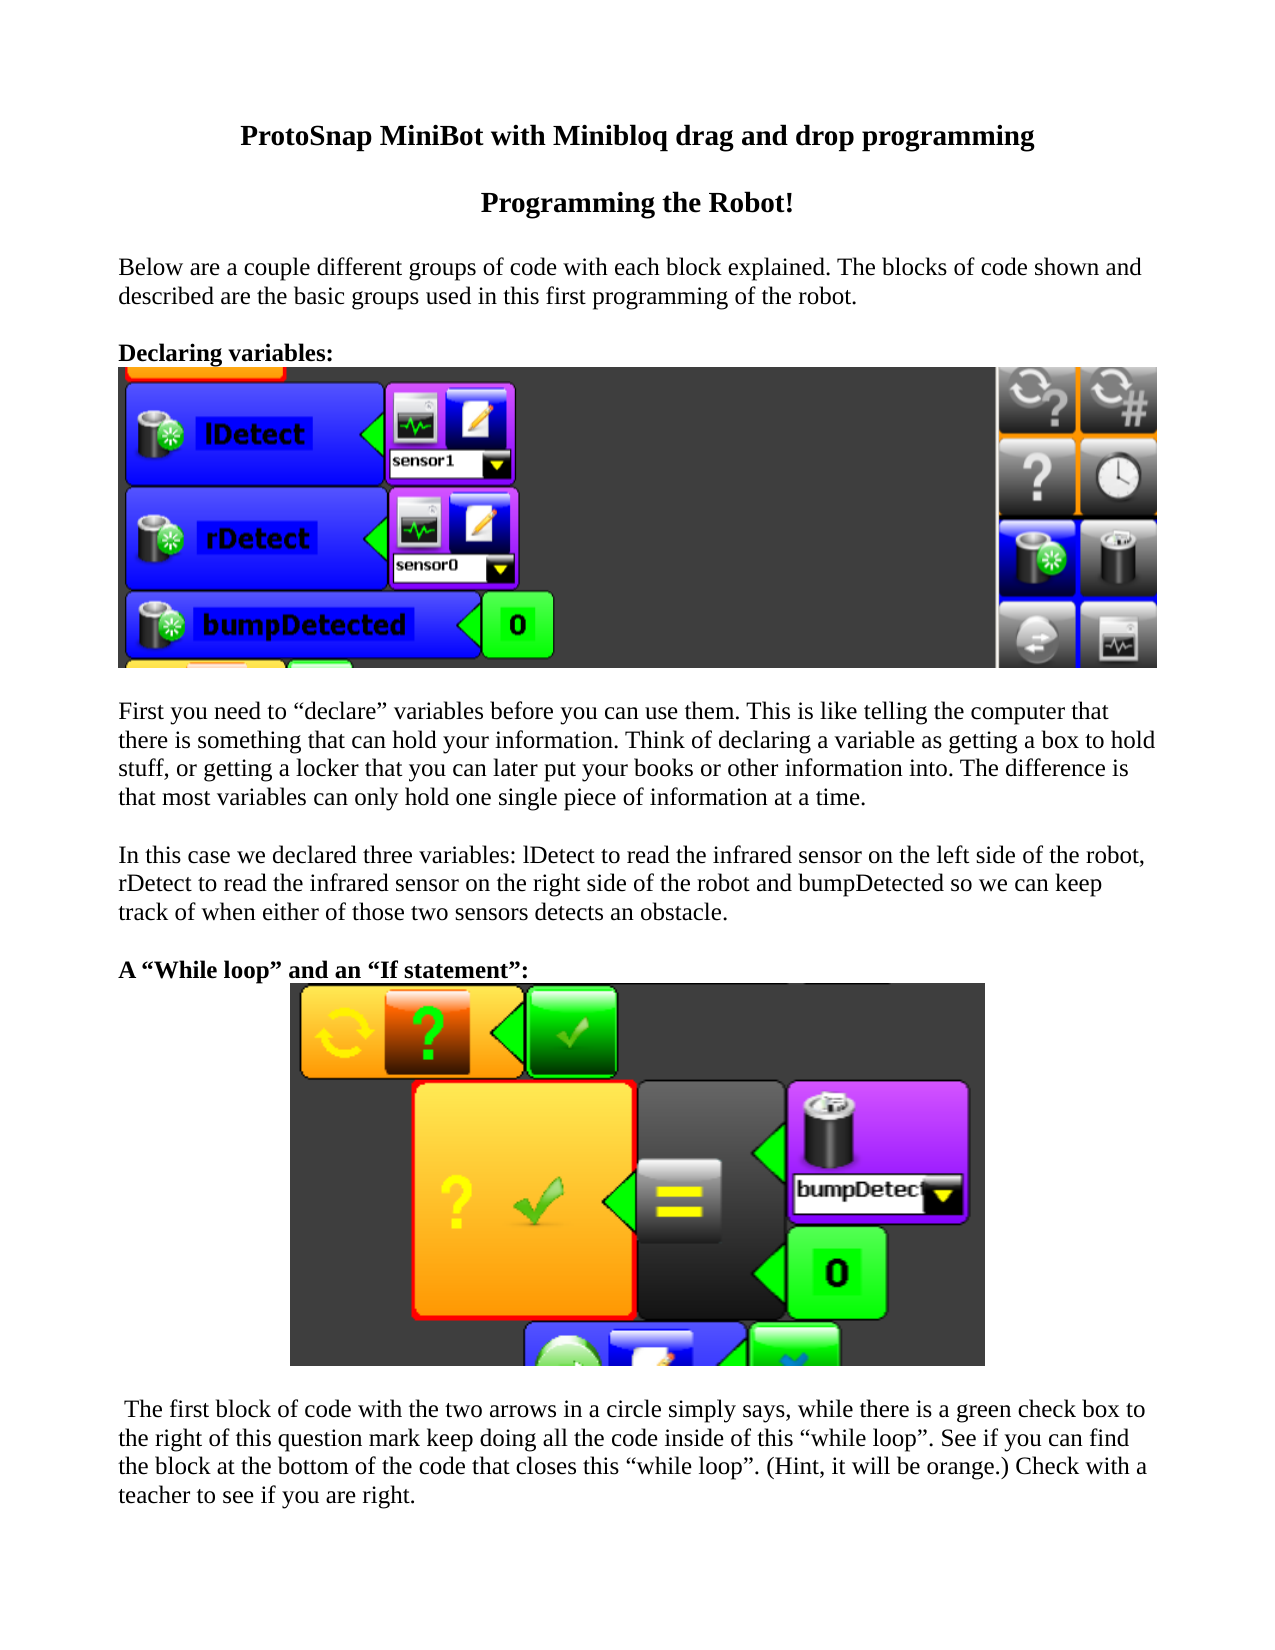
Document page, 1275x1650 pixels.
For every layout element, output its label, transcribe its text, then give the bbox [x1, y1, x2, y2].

text First you need to “declare” variables before you can use them. This is like telling the computer that there is something that can hold your information. Think of declaring a variable as getting a box to hold stuff, or getting a locker that you can later put your books or other information into. The difference is that most variables can only hold one single piece of information at a time. [118, 696, 1157, 811]
text Programming the Robot! [118, 185, 1157, 219]
picture [290, 983, 985, 1366]
text Declaring variables: [118, 338, 1157, 367]
picture [785, 1359, 791, 1366]
text In this case we declared three variables: lDetect to read the infrared sensor on the left side of the robot, rDetect to read the infrared sensor on the right side of the robot and bumpDetected so we can keep track of when either of those two sensors detects an obstacle. [118, 840, 1157, 926]
text ProtoSnap MiniBot with Minibloq drag and drop programming [118, 118, 1157, 152]
text The first block of code with the two arrows in a circle simply says, while there is a green check box to the right of this question mark keep doing all the code inside of this “while loop”. See if you can find the block at the bottom of the code that closes this “while loop”. (Hint, it will be orange.) Check with a teacher to see if you are right. [118, 1394, 1157, 1509]
picture [118, 367, 1157, 668]
text A “While loop” and an “If statement”: [118, 955, 1157, 983]
text Below are a couple different groups of code with each block explained. The blocks of code shown and described are the basic groups used in this first programming of the robot. [118, 252, 1157, 310]
